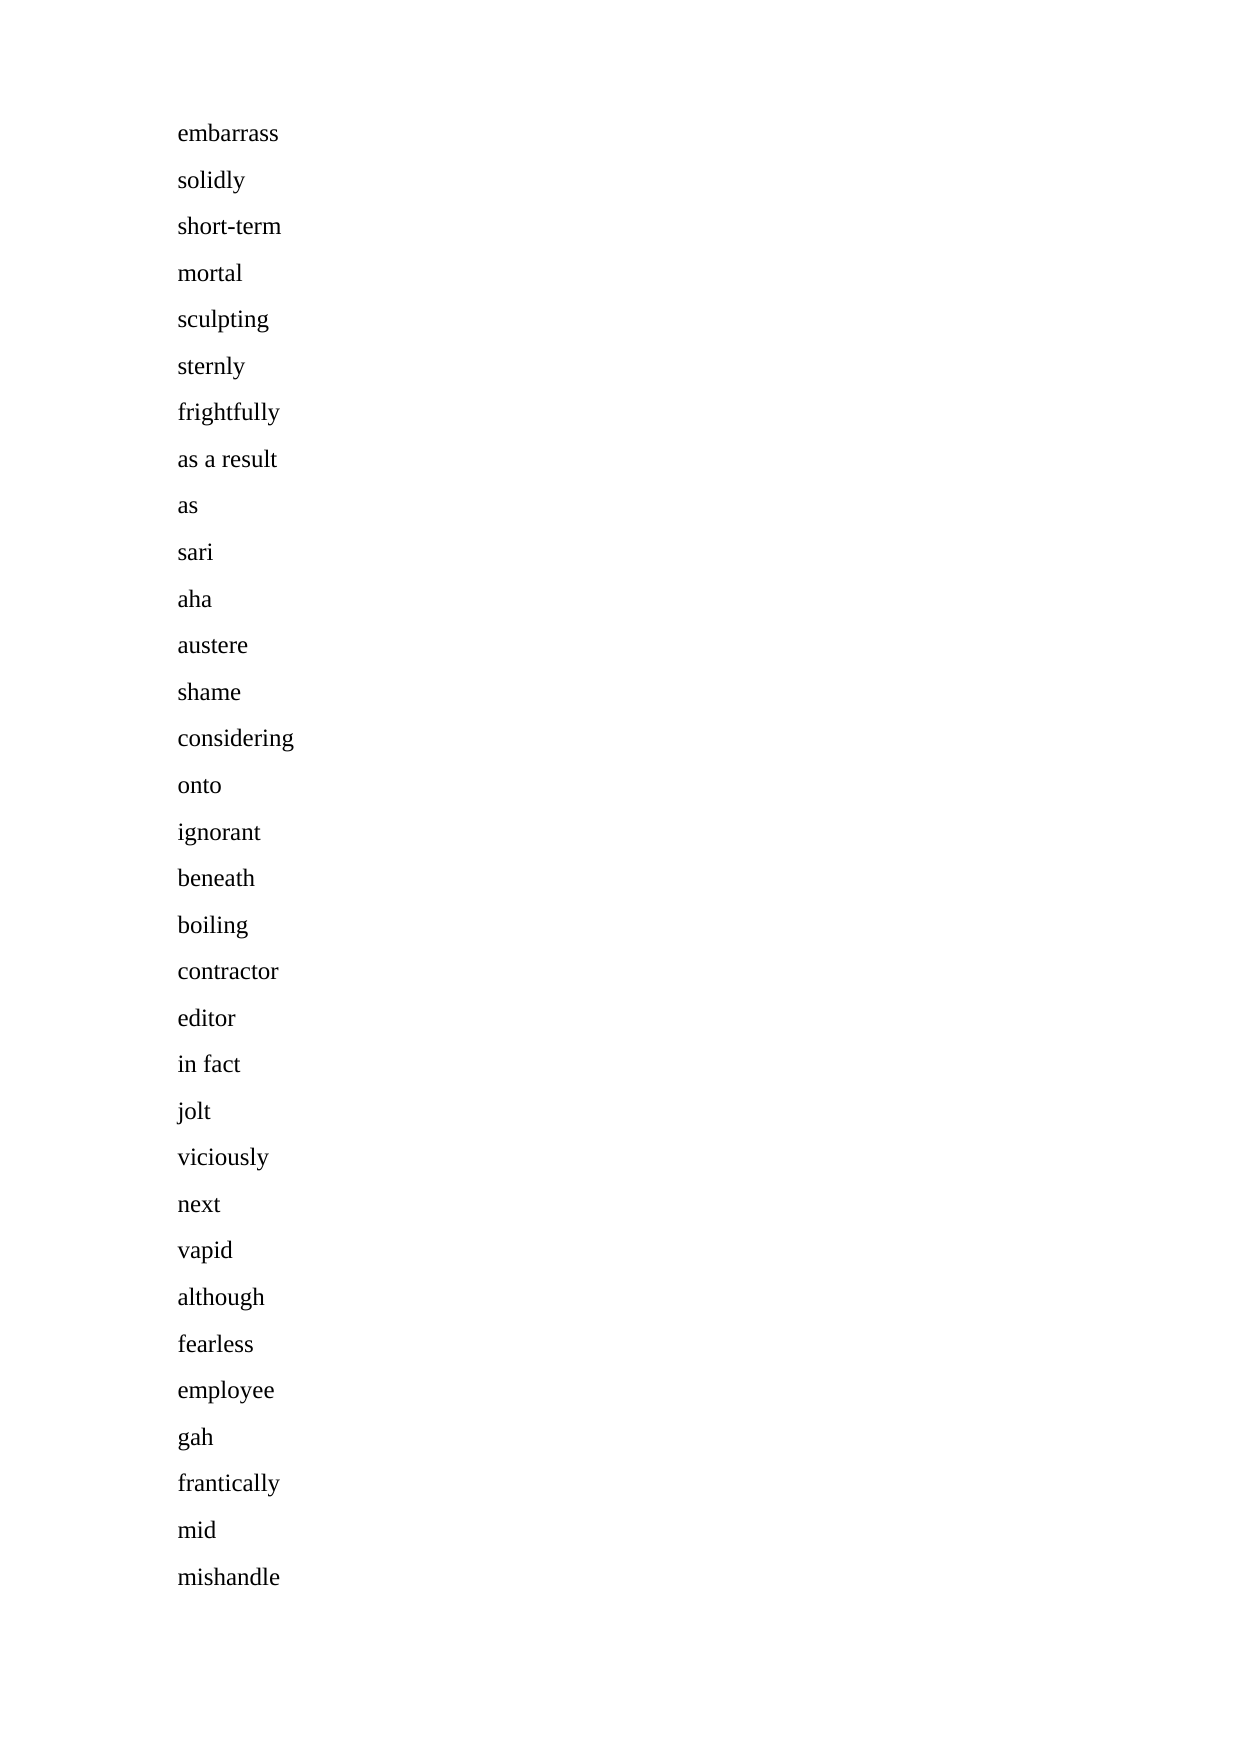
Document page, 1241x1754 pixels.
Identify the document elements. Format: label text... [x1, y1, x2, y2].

text jolt [177, 1096, 1152, 1125]
text mid [177, 1515, 1152, 1544]
text editor [177, 1003, 1152, 1032]
text frightfully [177, 397, 1152, 426]
text employee [177, 1375, 1152, 1404]
text mortal [177, 258, 1152, 287]
text vapid [177, 1236, 1152, 1264]
text as a result [177, 444, 1152, 473]
text boiling [177, 910, 1152, 938]
text fearless [177, 1329, 1152, 1357]
text shame [177, 677, 1152, 706]
text beneath [177, 863, 1152, 892]
text sculpting [177, 304, 1152, 333]
text austere [177, 630, 1152, 659]
text ignorant [177, 817, 1152, 845]
text although [177, 1282, 1152, 1311]
text gah [177, 1422, 1152, 1451]
text viciously [177, 1142, 1152, 1171]
text next [177, 1189, 1152, 1218]
text mishandle [177, 1562, 1152, 1590]
text aha [177, 584, 1152, 612]
text solidly [177, 165, 1152, 193]
text as [177, 491, 1152, 519]
text embarrass [177, 118, 1152, 147]
text frantically [177, 1468, 1152, 1497]
text contractor [177, 956, 1152, 985]
text onto [177, 770, 1152, 799]
text sari [177, 537, 1152, 566]
text short-term [177, 211, 1152, 240]
text considering [177, 723, 1152, 752]
text in fact [177, 1049, 1152, 1078]
text sternly [177, 351, 1152, 380]
